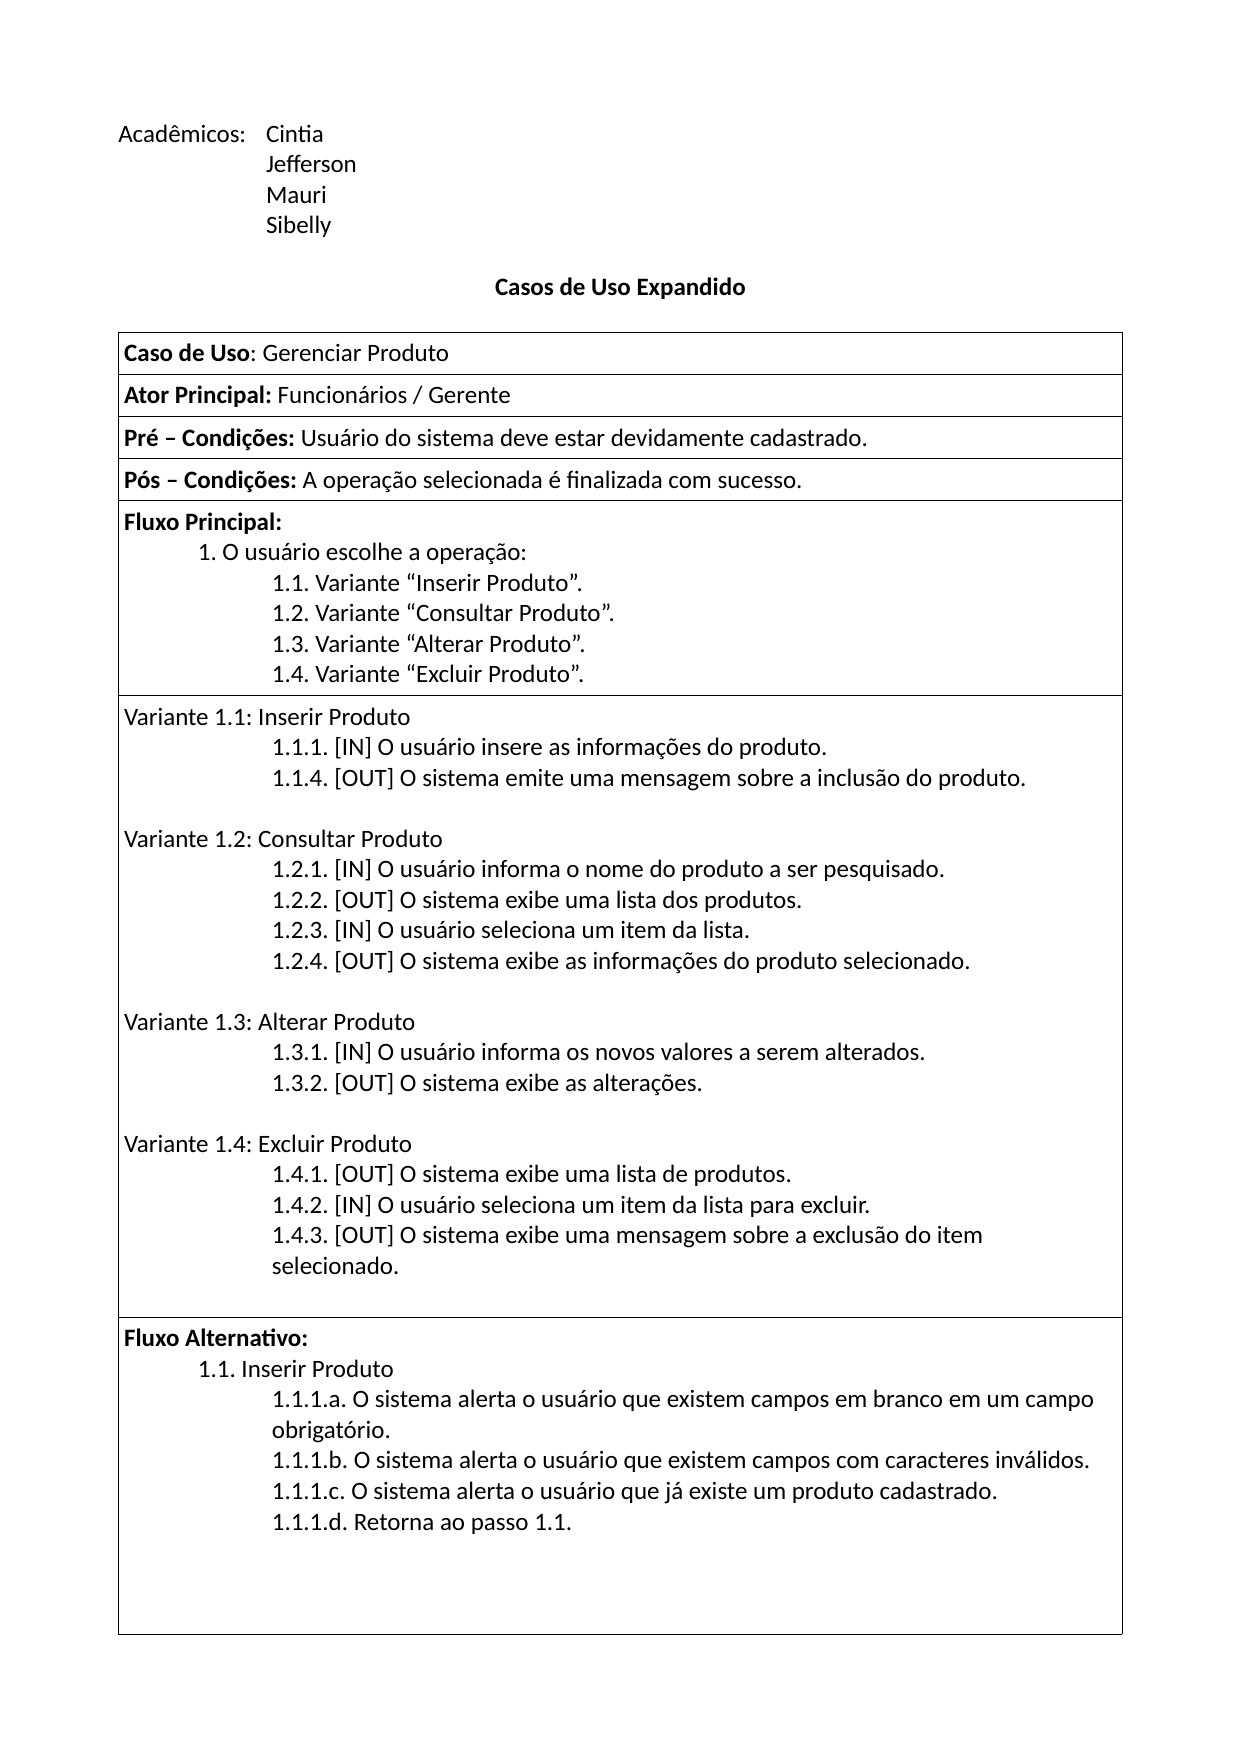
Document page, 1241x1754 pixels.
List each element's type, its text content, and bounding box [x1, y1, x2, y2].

table_cell Pós – Condições: A operação selecionada é finalizada com sucesso. [119, 459, 1122, 500]
text Mauri [118, 179, 1122, 210]
text Jefferson [118, 149, 1122, 179]
text Acadêmicos: Cintia [118, 118, 1122, 149]
table_cell Ator Principal: Funcionários / Gerente [119, 375, 1122, 416]
table_cell Variante 1.1: Inserir Produto 1.1.1. [IN] O usuário insere as informações do produto. 1.1.4. [OUT] O sistema emite uma mensagem sobre a inclusão do produto. Variante 1.2: Consultar Produto 1.2.1. [IN] O usuário informa o nome do produto a ser pesquisado. 1.2.2. [OUT] O sistema exibe uma lista dos produtos. 1.2.3. [IN] O usuário seleciona um item da lista. 1.2.4. [OUT] O sistema exibe as informações do produto selecionado. Variante 1.3: Alterar Produto 1.3.1. [IN] O usuário informa os novos valores a serem alterados. 1.3.2. [OUT] O sistema exibe as alterações. Variante 1.4: Excluir Produto 1.4.1. [OUT] O sistema exibe uma lista de produtos. 1.4.2. [IN] O usuário seleciona um item da lista para excluir. 1.4.3. [OUT] O sistema exibe uma mensagem sobre a exclusão do item selecionado. [119, 696, 1122, 1317]
table_cell Pré – Condições: Usuário do sistema deve estar devidamente cadastrado. [119, 417, 1122, 458]
text Sibelly [118, 210, 1122, 240]
text Casos de Uso Expandido [118, 271, 1122, 301]
table_cell Fluxo Alternativo: 1.1. Inserir Produto 1.1.1.a. O sistema alerta o usuário que existem campos em branco em um campo obrigatório. 1.1.1.b. O sistema alerta o usuário que existem campos com caracteres inválidos. 1.1.1.c. O sistema alerta o usuário que já existe um produto cadastrado. 1.1.1.d. Retorna ao passo 1.1. [119, 1318, 1122, 1633]
table_header Caso de Uso: Gerenciar Produto [119, 333, 1122, 374]
table_cell Fluxo Principal: 1. O usuário escolhe a operação: 1.1. Variante “Inserir Produto”. 1.2. Variante “Consultar Produto”. 1.3. Variante “Alterar Produto”. 1.4. Variante “Excluir Produto”. [119, 501, 1122, 695]
